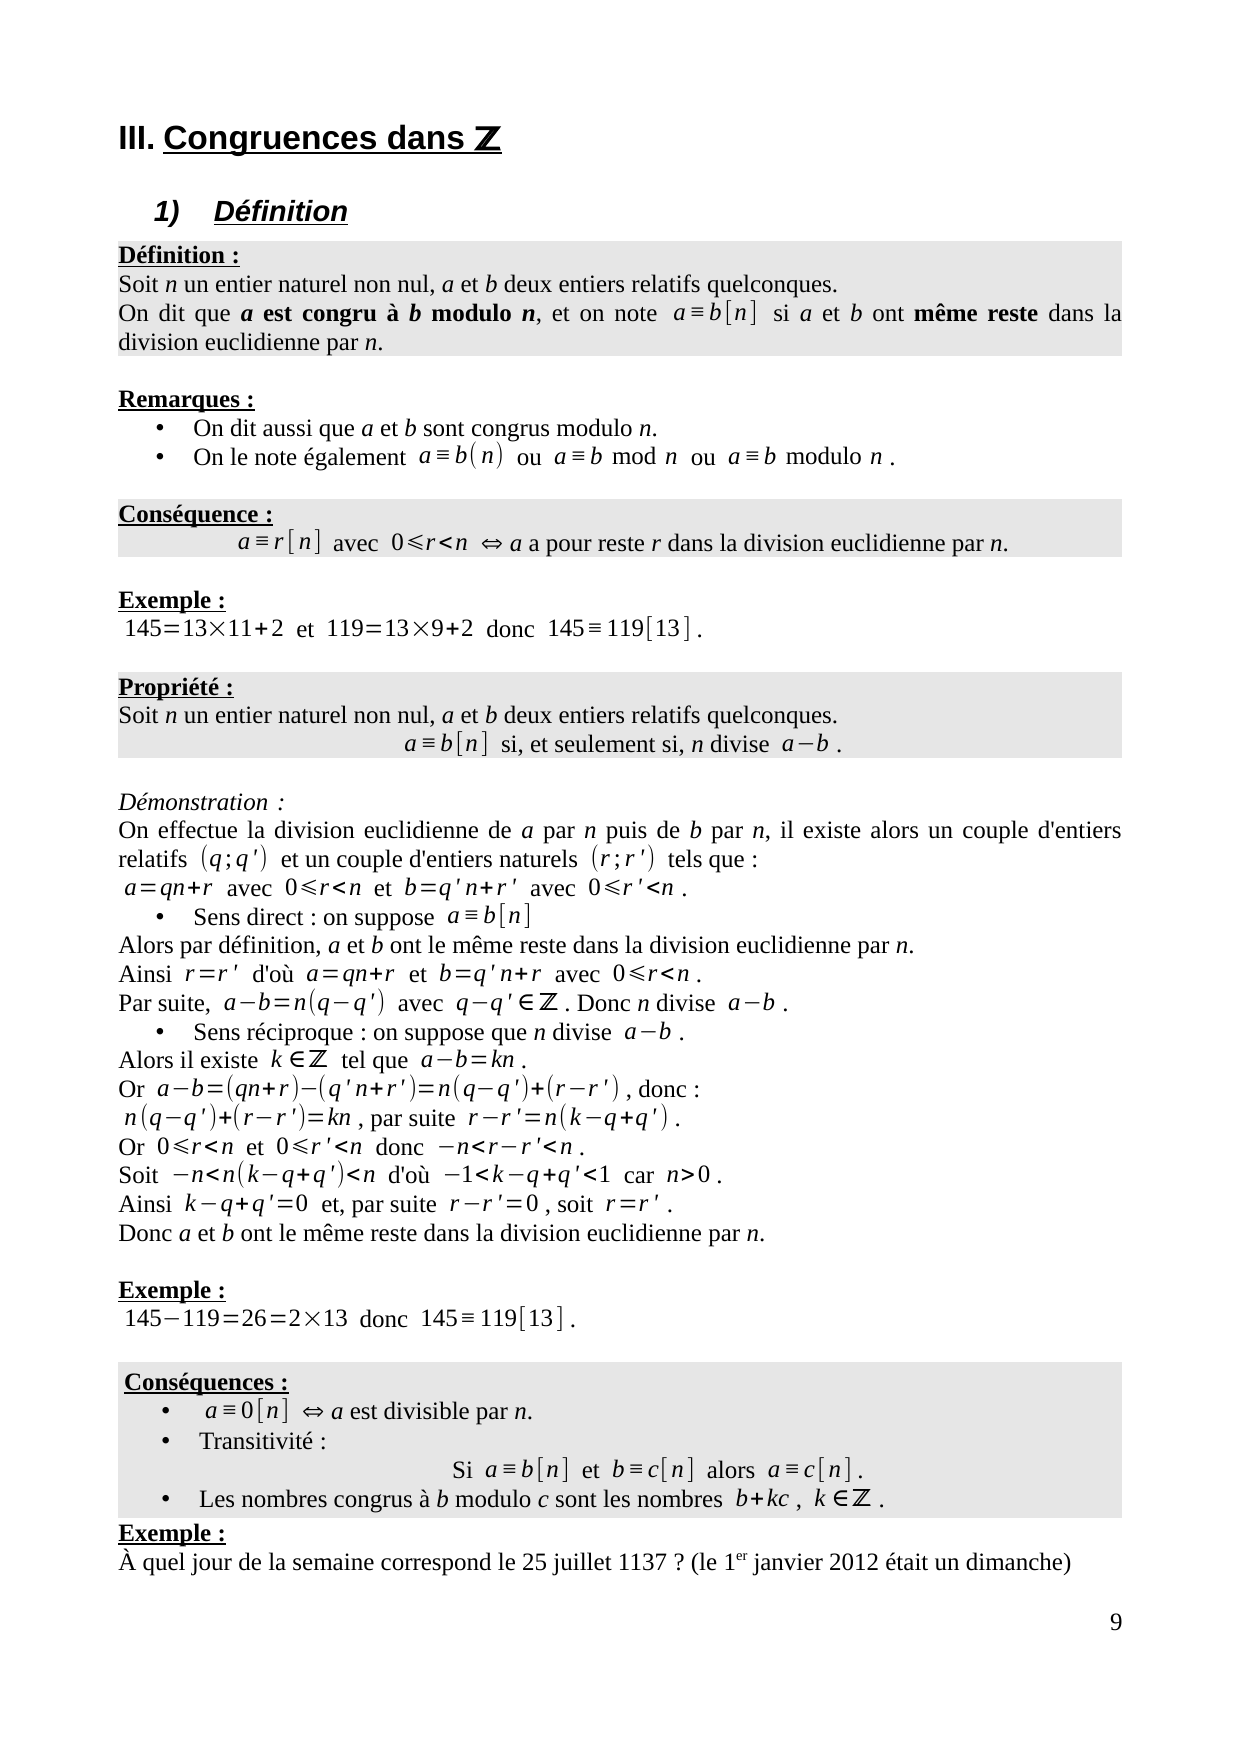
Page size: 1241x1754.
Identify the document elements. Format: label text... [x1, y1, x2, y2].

text Remarques : [118, 384, 1122, 413]
text Donc a et b ont le même reste dans la division euclidienne par n. [118, 1218, 1122, 1247]
text Propriété : [118, 672, 1122, 701]
text Conséquence : [118, 499, 1122, 528]
text Démonstration : [118, 787, 1122, 816]
text On effectue la division euclidienne de a par n puis de b par n, il existe alors un couple d'entiers relatifs et un couple d'entiers naturels tels que : [118, 816, 1122, 873]
text Exemple : [118, 586, 1122, 614]
text Soit d'où car . [118, 1161, 1122, 1189]
text avec ⇔ a a pour reste r dans la division euclidienne par n. [118, 528, 1122, 557]
text avec et avec . [118, 873, 1122, 902]
text Or et donc . [118, 1132, 1122, 1161]
list On le note également ou ou . [156, 442, 1122, 471]
text Ainsi et, par suite , soit . [118, 1189, 1122, 1218]
text À quel jour de la semaine correspond le 25 juillet 1137 ? (le 1er janvier 2012 était un dimanche) [118, 1547, 1122, 1576]
text Alors par définition, a et b ont le même reste dans la division euclidienne par n. [118, 931, 1122, 959]
text Alors il existe tel que . [118, 1046, 1122, 1074]
text et donc . [118, 614, 1122, 643]
subtitle Définition [153, 194, 1122, 228]
text Exemple : [118, 1518, 1122, 1547]
text donc . [118, 1304, 1122, 1333]
text Exemple : [118, 1276, 1122, 1304]
text Or , donc : [118, 1074, 1122, 1103]
list On dit aussi que a et b sont congrus modulo n. [156, 413, 1122, 442]
list Sens direct : on suppose [156, 902, 1122, 931]
text , par suite . [118, 1103, 1122, 1132]
text Ainsi d'où et avec . [118, 959, 1122, 988]
text Soit n un entier naturel non nul, a et b deux entiers relatifs quelconques. [118, 269, 1122, 298]
text Soit n un entier naturel non nul, a et b deux entiers relatifs quelconques. [118, 701, 1122, 729]
text Définition : [118, 241, 1122, 269]
table_header Conséquences : ⇔ a est divisible par n. Transitivité : Si et alors . Les nombres congrus à b modulo c sont les nombres , . [118, 1362, 1122, 1518]
list Sens réciproque : on suppose que n divise . [156, 1017, 1122, 1046]
text Par suite, avec . Donc n divise . [118, 988, 1122, 1017]
text On dit que a est congru à b modulo n, et on note si a et b ont même reste dans la division euclidienne par n. [118, 298, 1122, 356]
subtitle Congruences dans ℤ [118, 118, 1122, 157]
text si, et seulement si, n divise . [118, 729, 1122, 758]
